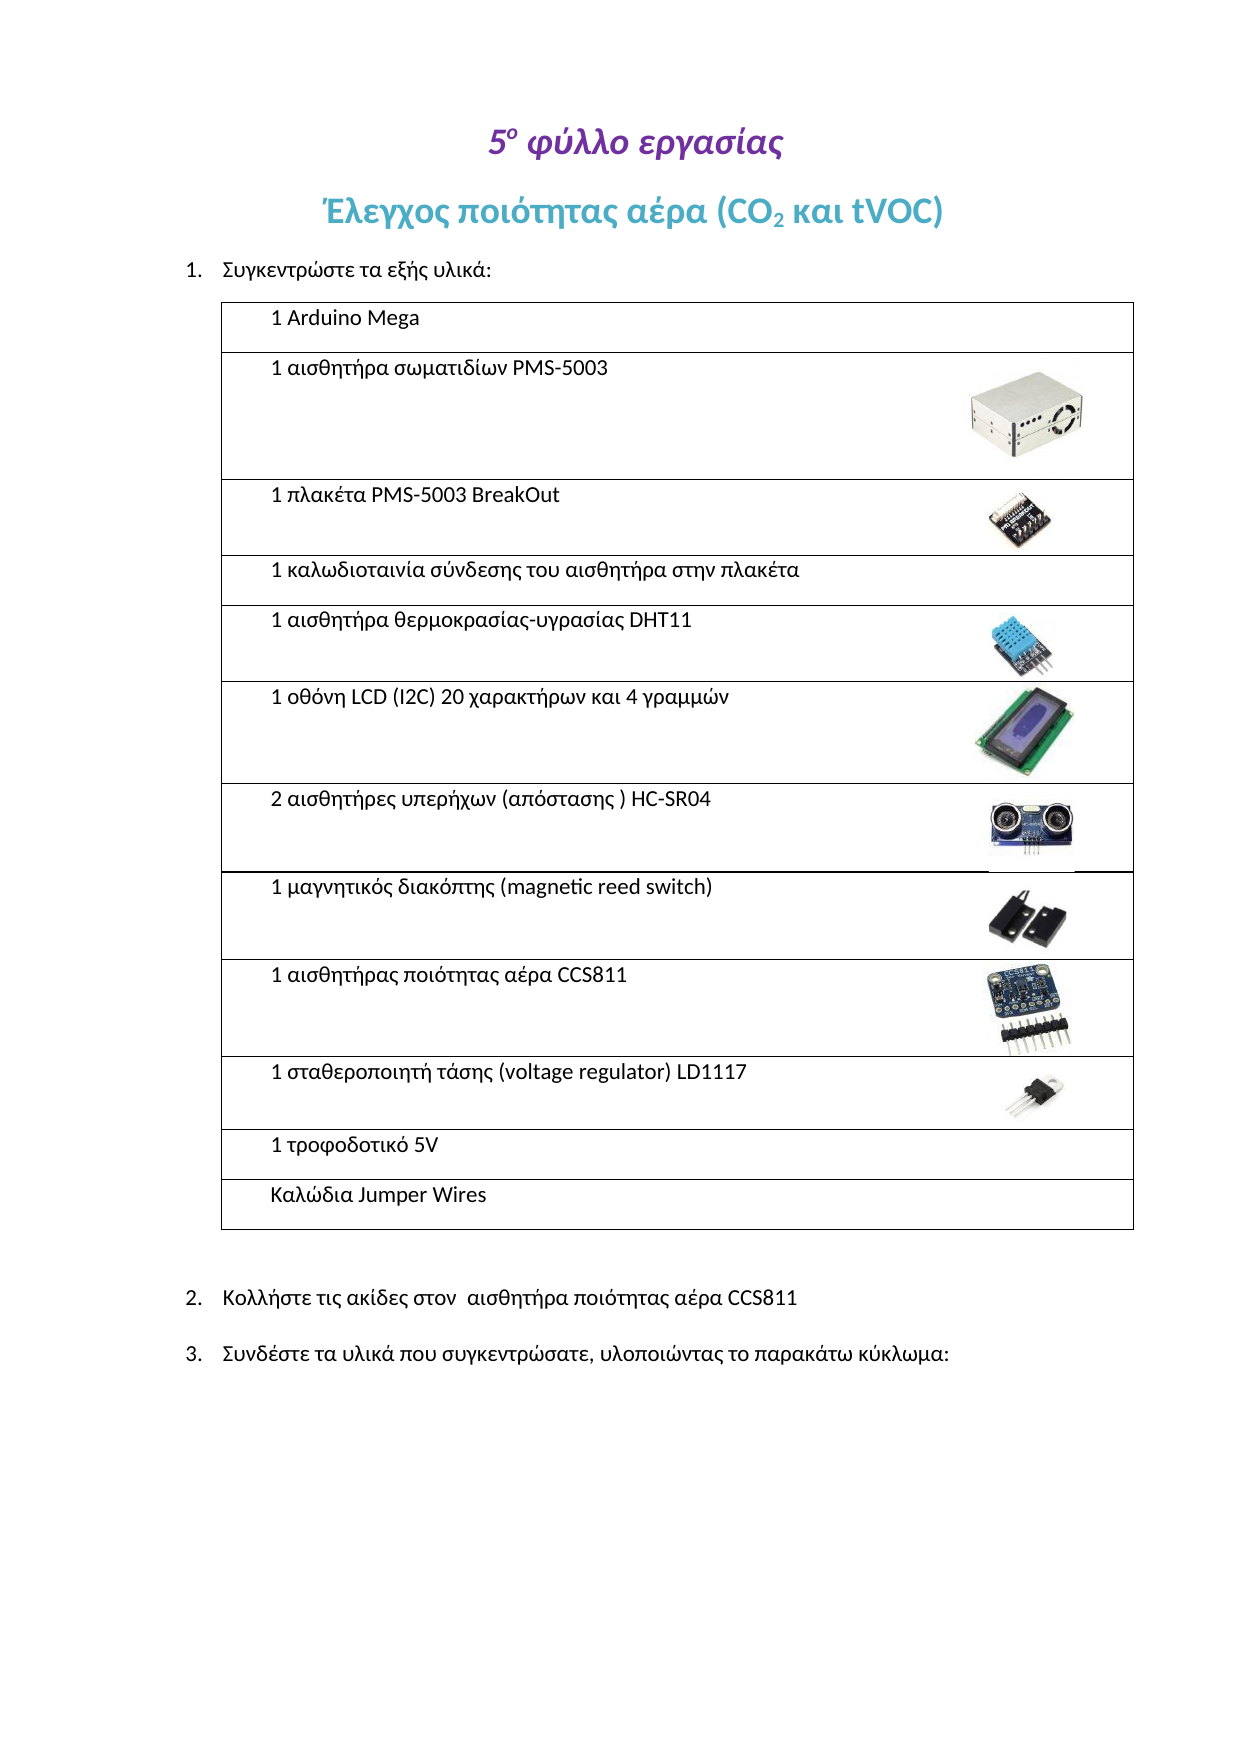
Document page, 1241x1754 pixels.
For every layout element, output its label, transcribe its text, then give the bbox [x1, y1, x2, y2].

table_cell 2 αισθητήρες υπερήχων (απόστασης ) HC-SR04 [222, 784, 1133, 871]
table_cell Καλώδια Jumper Wires [222, 1180, 1133, 1228]
table_cell 1 αισθητήρας ποιότητας αέρα CCS811 [222, 960, 1133, 1056]
table_cell [1089, 353, 1133, 479]
text Έλεγχος ποιότητας αέρα (CO2 και tVOC) [148, 187, 1122, 233]
text 5ο φύλλο εργασίας [148, 118, 1122, 164]
list Κολλήστε τις ακίδες στον αισθητήρα ποιότητας αέρα CCS811 [185, 1283, 1122, 1311]
table_cell 1 καλωδιοταινία σύνδεσης του αισθητήρα στην πλακέτα [222, 556, 1133, 604]
table_cell 1 σταθεροποιητή τάσης (voltage regulator) LD1117 [222, 1057, 1133, 1129]
picture [982, 963, 1075, 1056]
list Συγκεντρώστε τα εξής υλικά: [185, 256, 1122, 284]
table_cell 1 αισθητήρα θερμοκρασίας-υγρασίας DHT11 [222, 606, 1133, 681]
picture [988, 613, 1056, 681]
table_cell 1 τροφοδοτικό 5V [222, 1130, 1133, 1179]
picture [988, 785, 1075, 872]
picture [974, 682, 1075, 783]
table_cell 1 μαγνητικός διακόπτης (magnetic reed switch) [222, 873, 1133, 959]
table_cell 1 αισθητήρα σωματιδίων PMS-5003 [222, 353, 963, 479]
table_cell 1 πλακέτα PMS-5003 BreakOut [222, 480, 1133, 554]
picture [984, 484, 1055, 555]
table_cell 1 οθόνη LCD (I2C) 20 χαρακτήρων και 4 γραμμών [222, 682, 974, 783]
picture [963, 353, 1089, 479]
picture [988, 880, 1067, 959]
table_header 1 Arduino Mega [222, 303, 1133, 352]
picture [1001, 1063, 1067, 1129]
list Συνδέστε τα υλικά που συγκεντρώσατε, υλοποιώντας το παρακάτω κύκλωμα: [185, 1339, 1122, 1367]
table_cell [1075, 682, 1133, 783]
